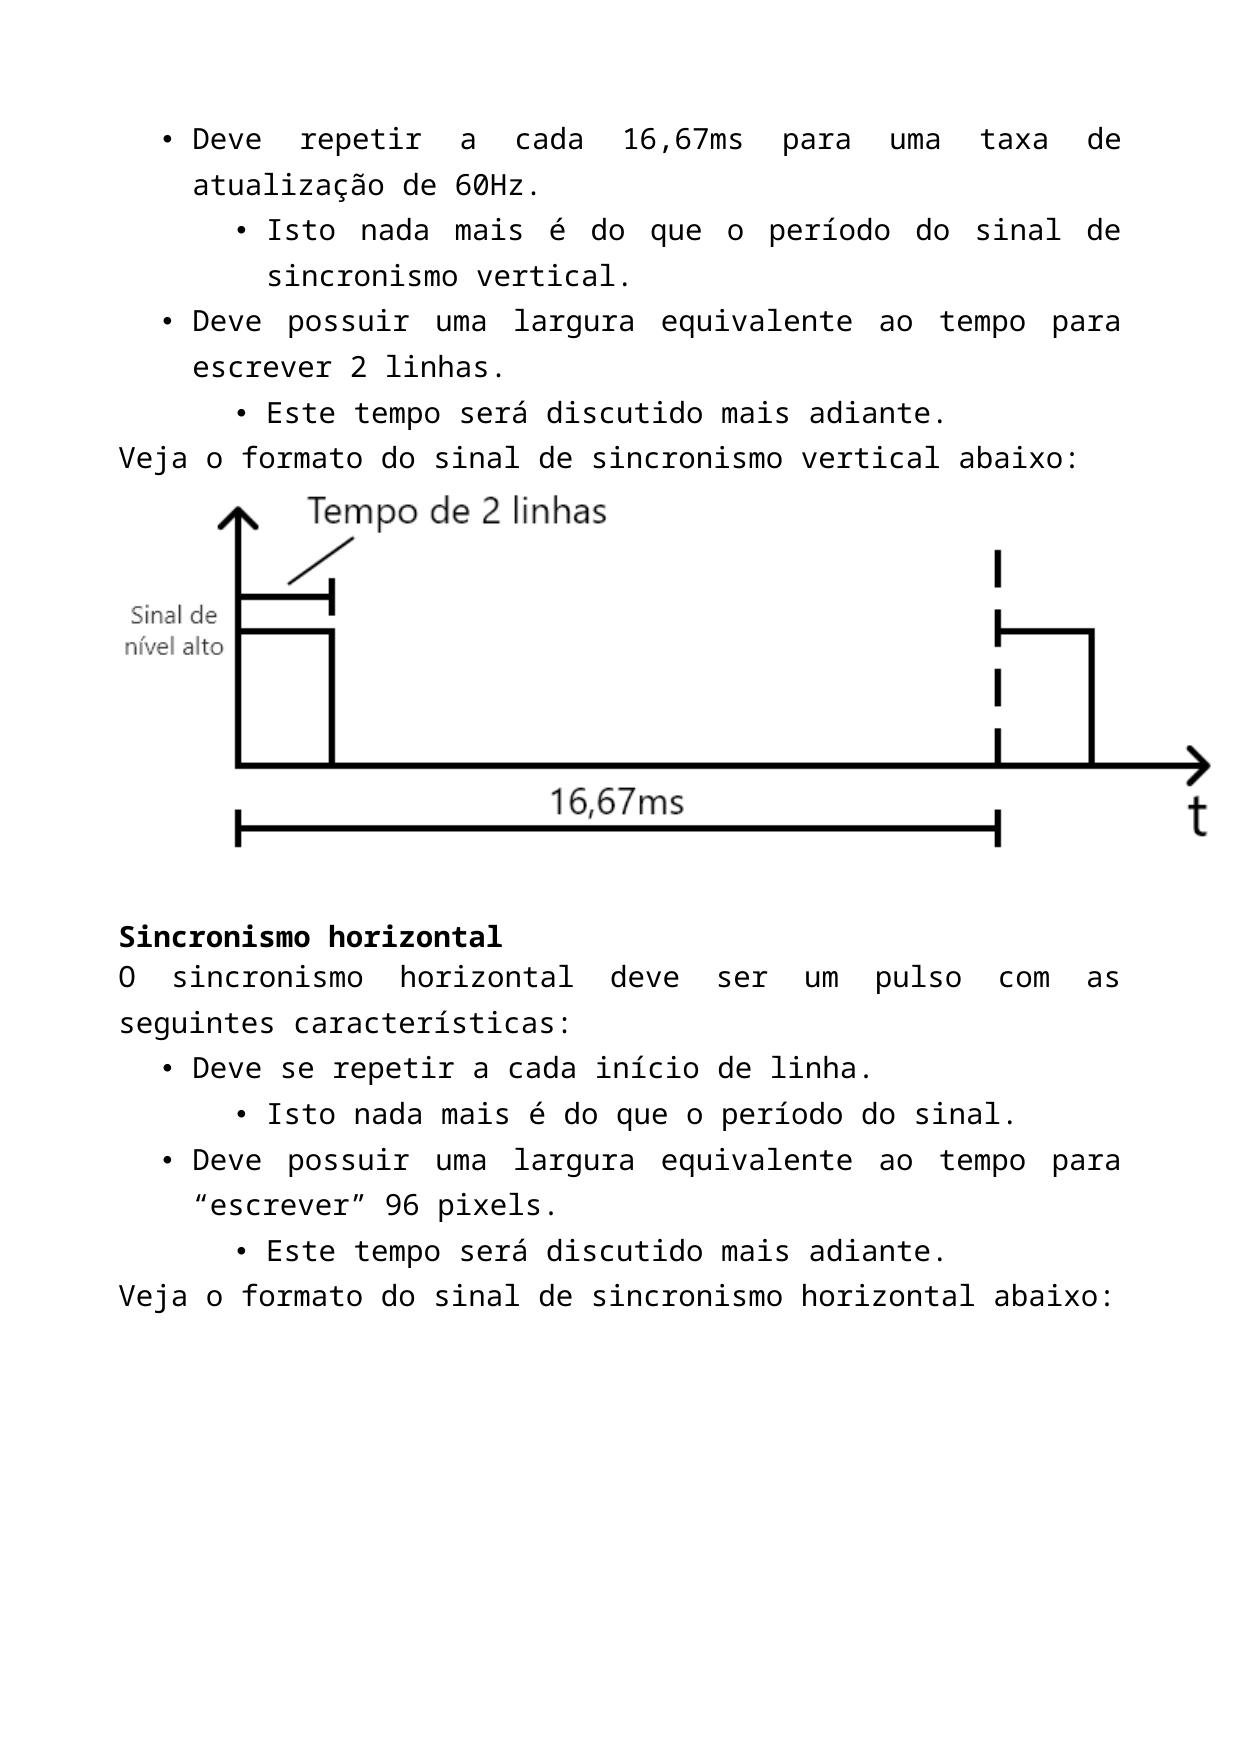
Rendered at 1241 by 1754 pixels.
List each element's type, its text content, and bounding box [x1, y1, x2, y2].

list Isto nada mais é do que o período do sinal. [236, 1093, 1122, 1133]
text Veja o formato do sinal de sincronismo vertical abaixo: [118, 437, 1122, 477]
subtitle Sincronismo horizontal [118, 905, 1122, 956]
list Deve repetir a cada 16,67ms para uma taxa de atualização de 60Hz. [162, 118, 1122, 203]
list Deve possuir uma largura equivalente ao tempo para escrever 2 linhas. [162, 301, 1122, 386]
list Isto nada mais é do que o período do sinal de sincronismo vertical. [236, 209, 1122, 295]
list Deve se repetir a cada início de linha. [162, 1047, 1122, 1087]
list Este tempo será discutido mais adiante. [236, 392, 1122, 432]
text Veja o formato do sinal de sincronismo horizontal abaixo: [118, 1276, 1122, 1315]
text O sincronismo horizontal deve ser um pulso com as seguintes características: [118, 956, 1122, 1042]
picture [118, 483, 1241, 899]
list Este tempo será discutido mais adiante. [236, 1230, 1122, 1270]
list Deve possuir uma largura equivalente ao tempo para “escrever” 96 pixels. [162, 1139, 1122, 1224]
